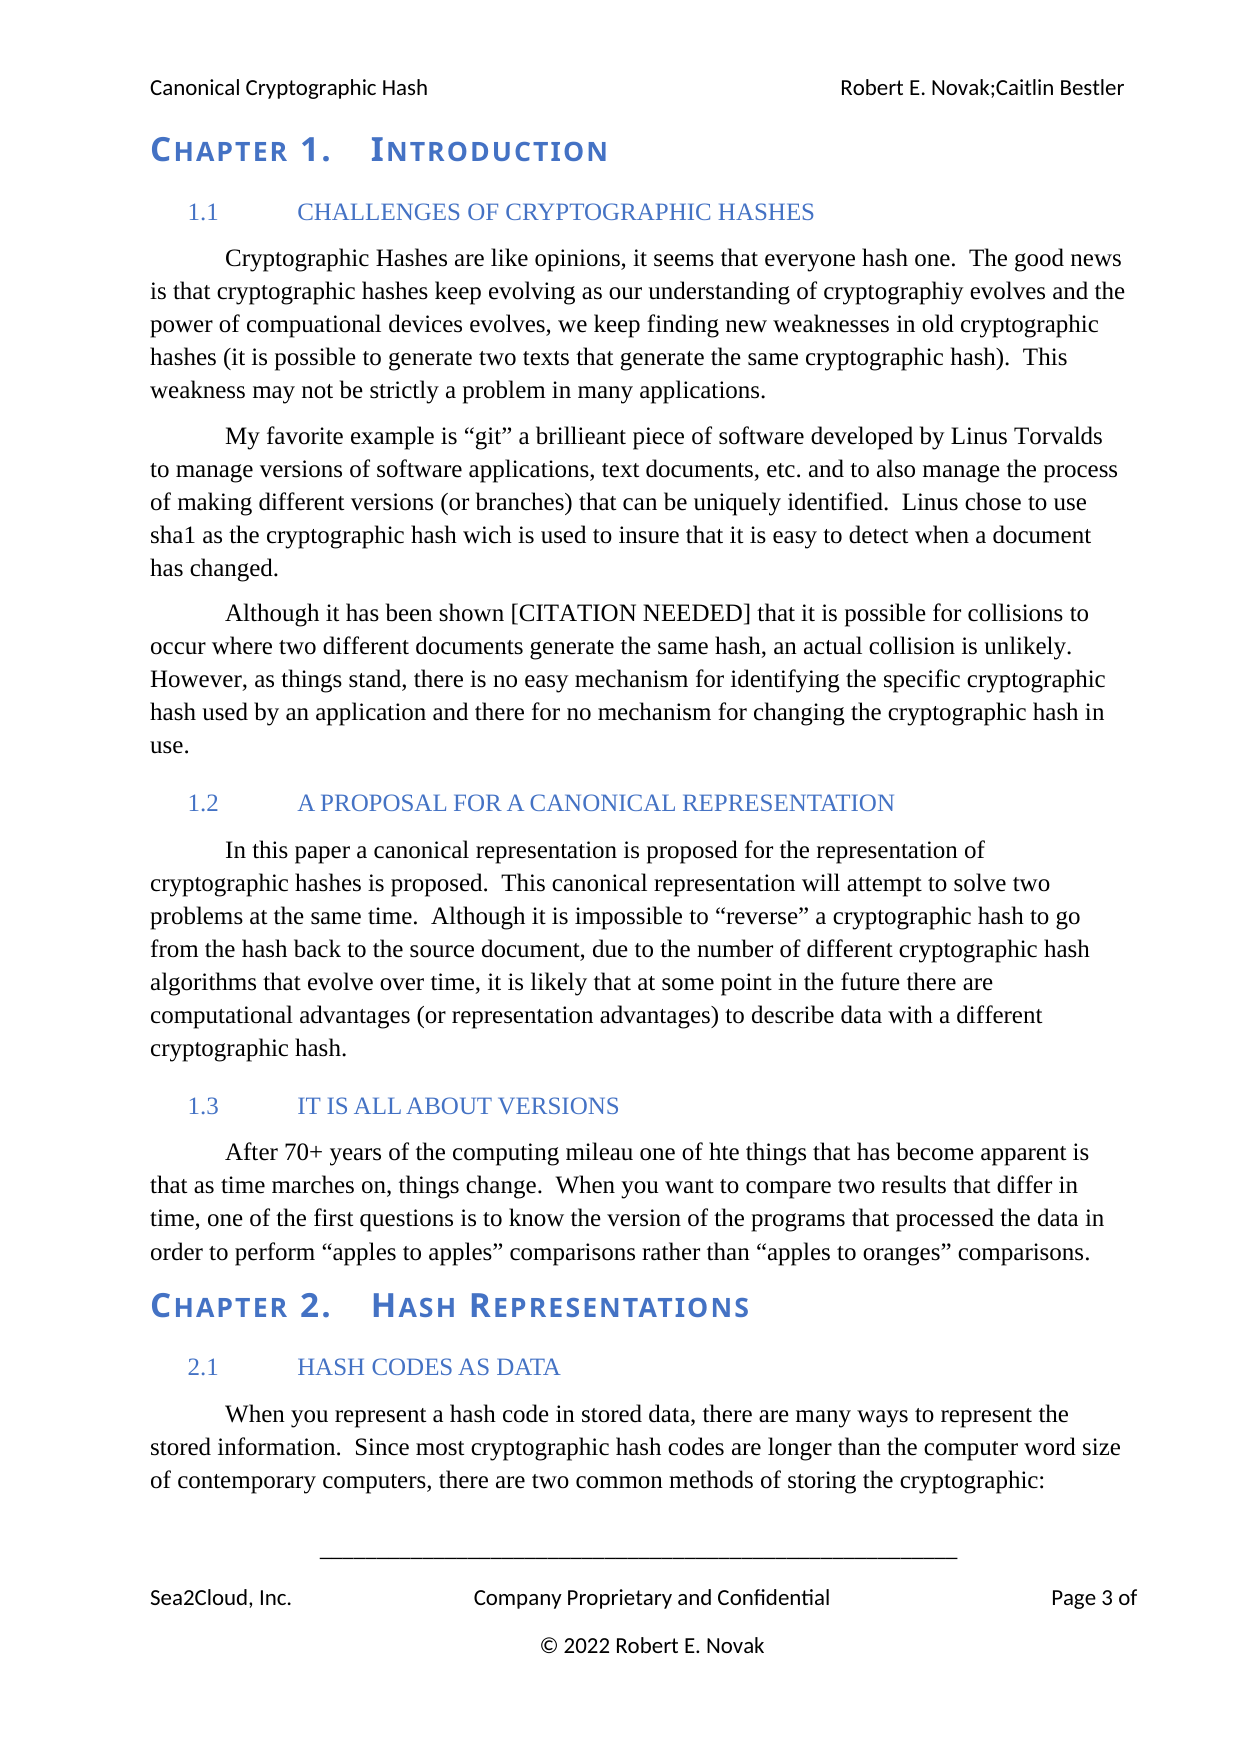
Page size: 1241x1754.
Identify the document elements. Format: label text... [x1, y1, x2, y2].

text Cryptographic Hashes are like opinions, it seems that everyone hash one. The good news is that cryptographic hashes keep evolving as our understanding of cryptographiy evolves and the power of compuational devices evolves, we keep finding new weaknesses in old cryptographic hashes (it is possible to generate two texts that generate the same cryptographic hash). This weakness may not be strictly a problem in many applications. [150, 243, 1128, 404]
text In this paper a canonical representation is proposed for the representation of cryptographic hashes is proposed. This canonical representation will attempt to solve two problems at the same time. Although it is impossible to “reverse” a cryptographic hash to go from the hash back to the source document, due to the number of different cryptographic hash algorithms that evolve over time, it is likely that at some point in the future there are computational advantages (or representation advantages) to describe data with a different cryptographic hash. [150, 835, 1128, 1062]
subtitle Challenges of Cryptographic Hashes [187, 197, 1128, 225]
subtitle Hash Representations [150, 1282, 1128, 1327]
subtitle It is all about versions [187, 1091, 1128, 1120]
text Although it has been shown [CITATION NEEDED] that it is possible for collisions to occur where two different documents generate the same hash, an actual collision is unlikely. However, as things stand, there is no easy mechanism for identifying the specific cryptographic hash used by an application and there for no mechanism for changing the cryptographic hash in use. [150, 598, 1128, 759]
text After 70+ years of the computing mileau one of hte things that has become apparent is that as time marches on, things change. When you want to compare two results that differ in time, one of the first questions is to know the version of the programs that processed the data in order to perform “apples to apples” comparisons rather than “apples to oranges” comparisons. [150, 1137, 1128, 1265]
text My favorite example is “git” a brillieant piece of software developed by Linus Torvalds to manage versions of software applications, text documents, etc. and to also manage the process of making different versions (or branches) that can be uniquely identified. Linus chose to use sha1 as the cryptographic hash wich is used to insure that it is easy to detect when a document has changed. [150, 421, 1128, 582]
subtitle Hash Codes as data [187, 1352, 1128, 1381]
subtitle Introduction [150, 126, 1128, 172]
text When you represent a hash code in stored data, there are many ways to represent the stored information. Since most cryptographic hash codes are longer than the computer word size of contemporary computers, there are two common methods of storing the cryptographic: [150, 1399, 1128, 1494]
subtitle A proposal for a canonical representation [187, 788, 1128, 817]
